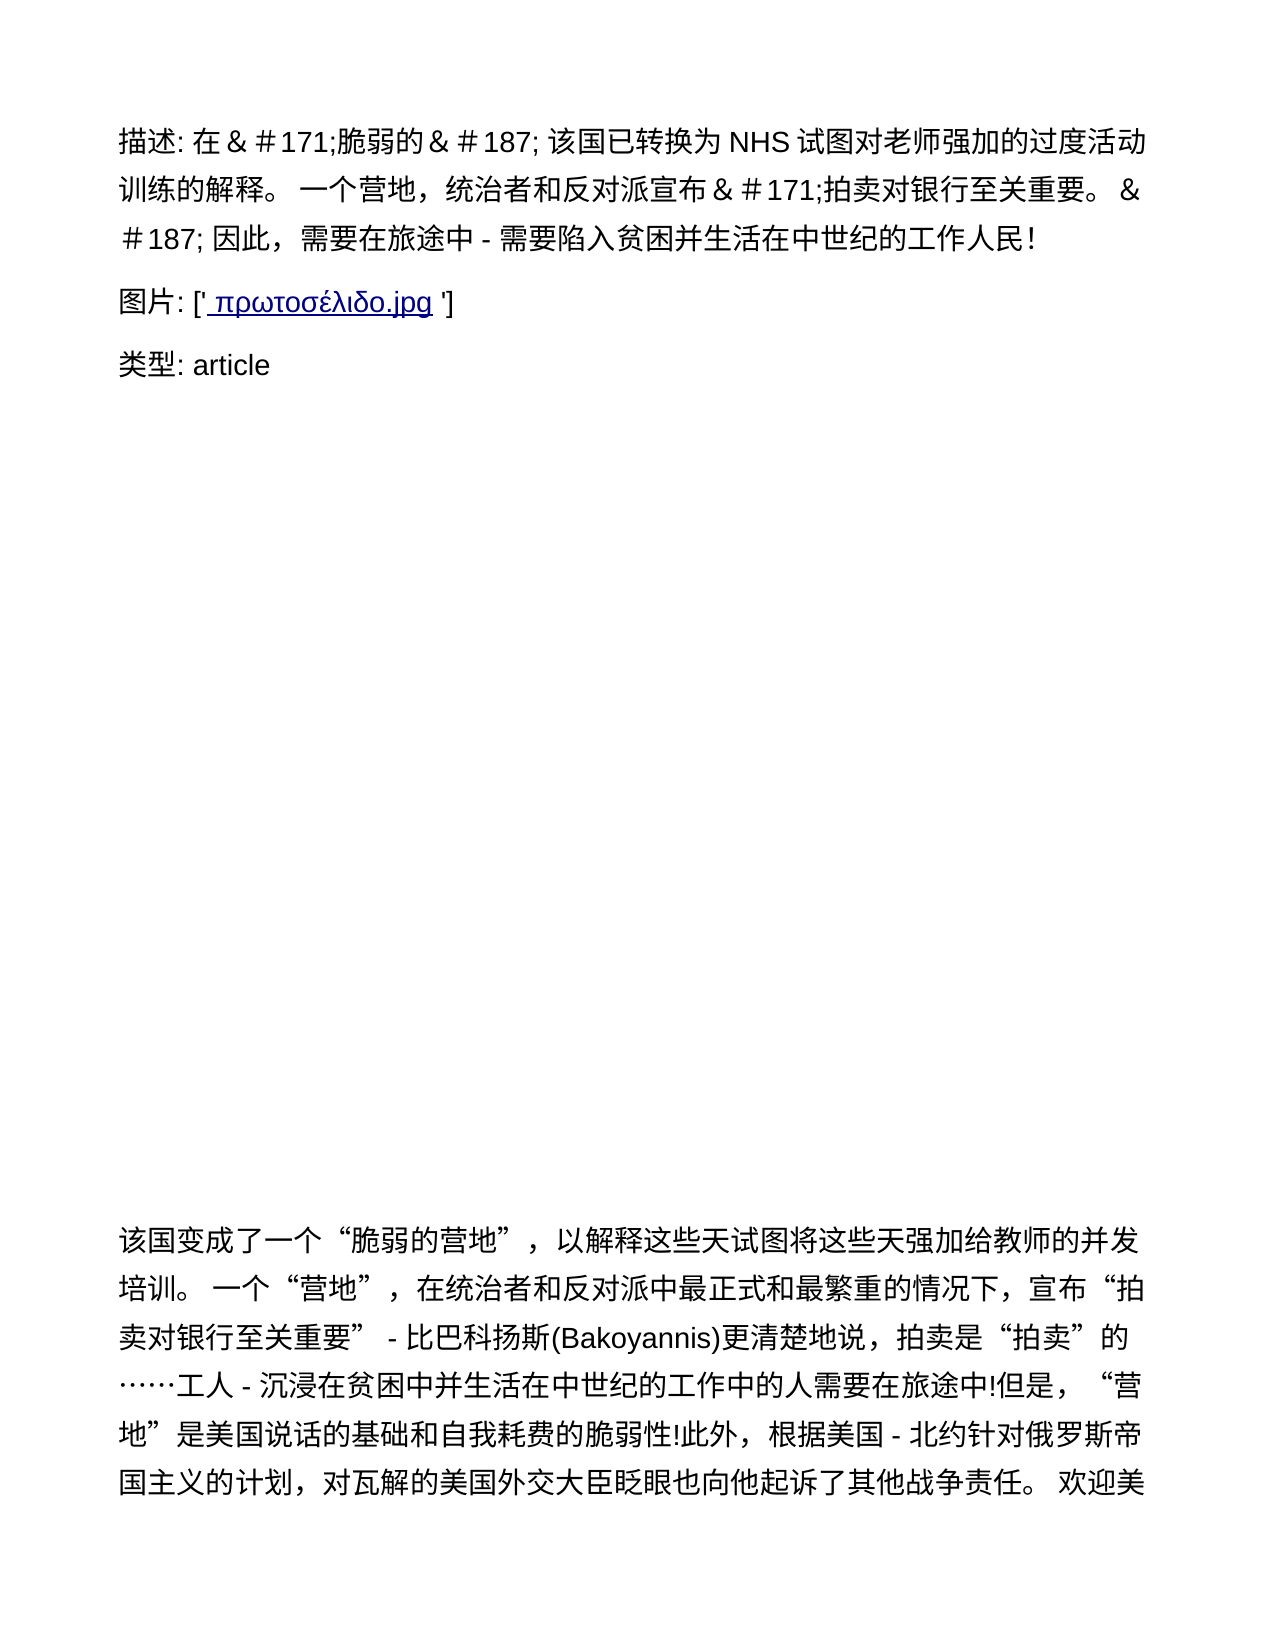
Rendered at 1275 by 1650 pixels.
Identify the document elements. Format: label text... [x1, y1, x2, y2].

text 图片: [' πρωτοσέλιδο.jpg '] [118, 278, 1157, 321]
text 类型: article [118, 341, 1157, 384]
text 该国变成了一个“脆弱的营地”，以解释这些天试图将这些天强加给教师的并发培训。 一个“营地”，在统治者和反对派中最正式和最繁重的情况下，宣布“拍卖对银行至关重要” - 比巴科扬斯(Bakoyannis)更清楚地说，拍卖是“拍卖”的……工人 - 沉浸在贫困中并生活在中世纪的工作中的人需要在旅途中!但是，“营地”是美国说话的基础和自我耗费的脆弱性!此外，根据美国 - 北约针对俄罗斯帝国主义的计划，对瓦解的美国外交大臣眨眼也向他起诉了其他战争责任。 欢迎美 [118, 404, 1157, 1502]
text 描述: 在＆＃171;脆弱的＆＃187; 该国已转换为NHS试图对老师强加的过度活动训练的解释。 一个营地，统治者和反对派宣布＆＃171;拍卖对银行至关重要。＆＃187; 因此，需要在旅途中 - 需要陷入贫困并生活在中世纪的工作人民！ [118, 118, 1157, 257]
